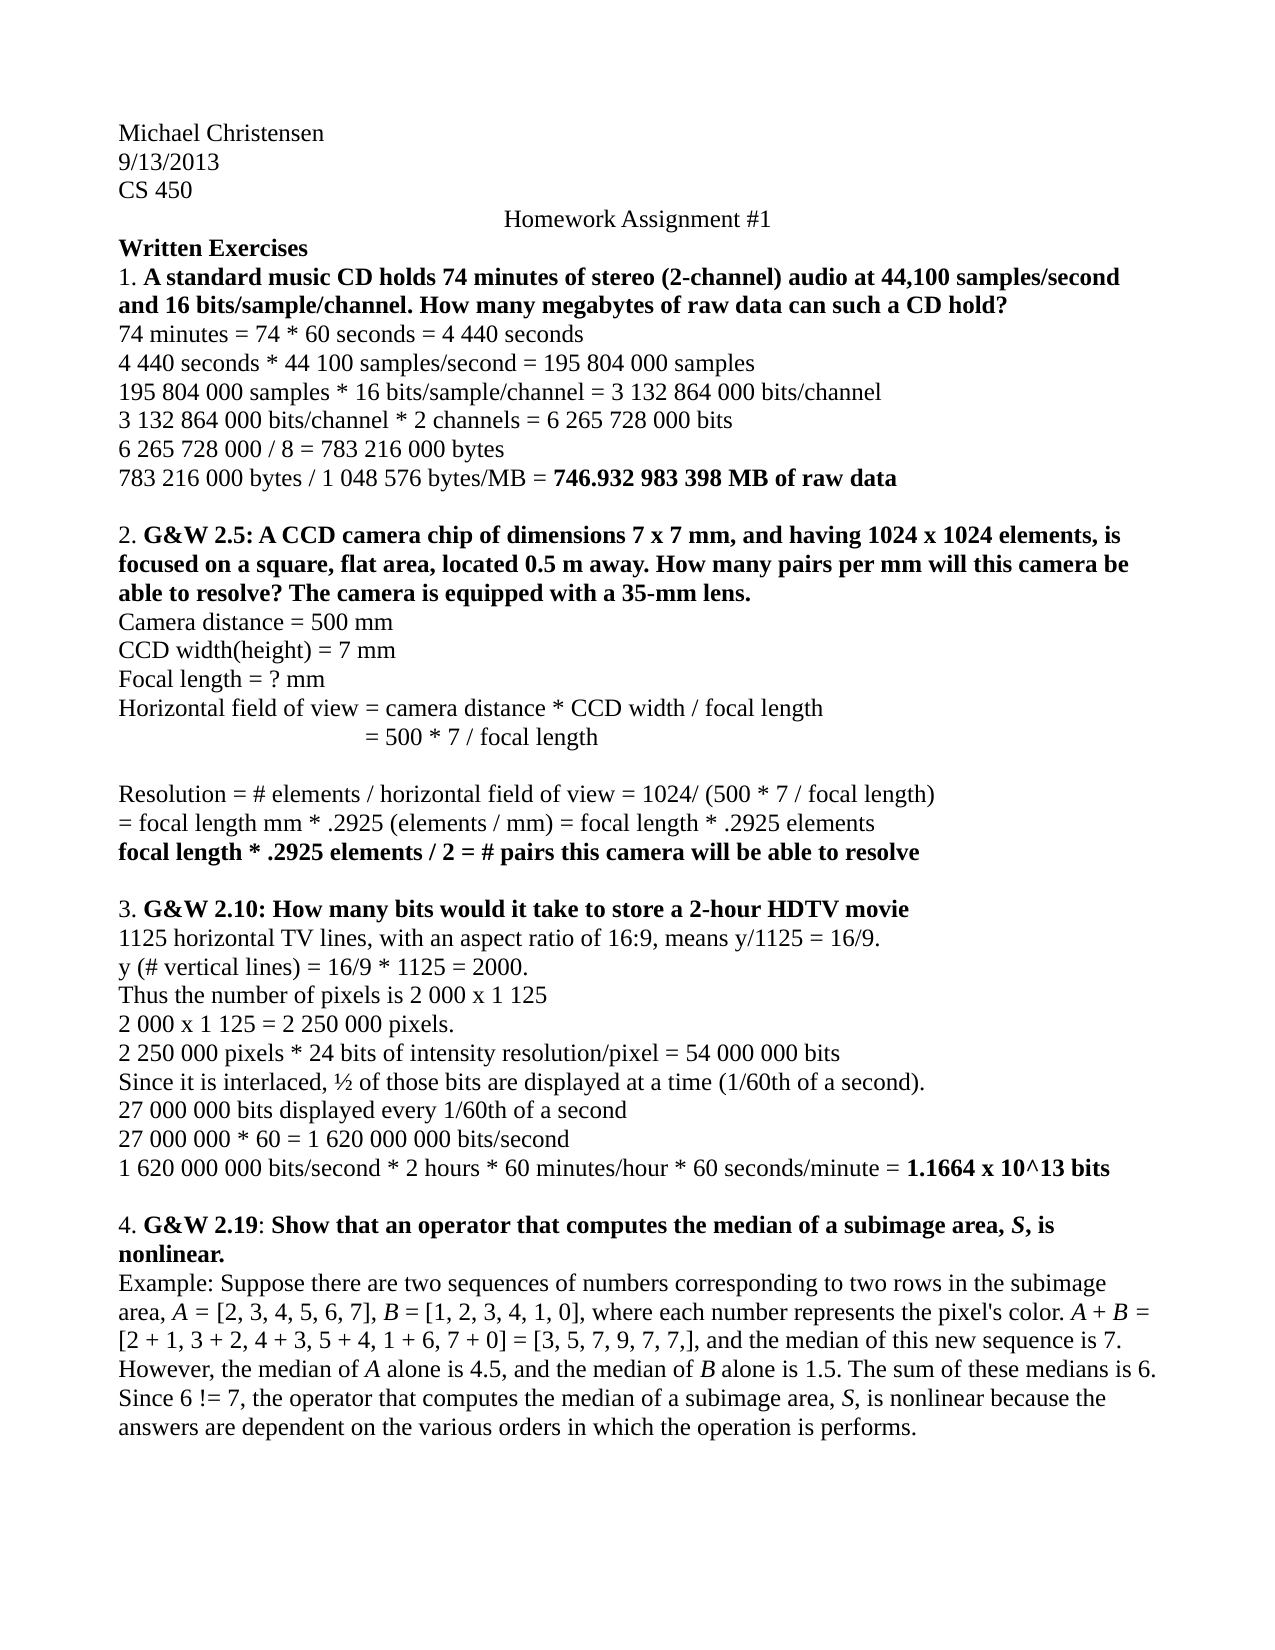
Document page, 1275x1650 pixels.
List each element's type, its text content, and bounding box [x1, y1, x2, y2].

text = 500 * 7 / focal length [118, 722, 1157, 751]
text Example: Suppose there are two sequences of numbers corresponding to two rows in the subimage area, A = [2, 3, 4, 5, 6, 7], B = [1, 2, 3, 4, 1, 0], where each number represents the pixel's color. A + B = [2 + 1, 3 + 2, 4 + 3, 5 + 4, 1 + 6, 7 + 0] = [3, 5, 7, 9, 7, 7,], and the median of this new sequence is 7. However, the median of A alone is 4.5, and the median of B alone is 1.5. The sum of these medians is 6. Since 6 != 7, the operator that computes the median of a subimage area, S, is nonlinear because the answers are dependent on the various orders in which the operation is performs. [118, 1268, 1157, 1441]
text CCD width(height) = 7 mm [118, 636, 1157, 664]
text 6 265 728 000 / 8 = 783 216 000 bytes [118, 434, 1157, 463]
text 2 250 000 pixels * 24 bits of intensity resolution/pixel = 54 000 000 bits [118, 1038, 1157, 1067]
text 2 000 x 1 125 = 2 250 000 pixels. [118, 1009, 1157, 1038]
text 3. G&W 2.10: How many bits would it take to store a 2-hour HDTV movie [118, 894, 1157, 923]
text y (# vertical lines) = 16/9 * 1125 = 2000. [118, 952, 1157, 981]
text 1 620 000 000 bits/second * 2 hours * 60 minutes/hour * 60 seconds/minute = 1.1664 x 10^13 bits [118, 1153, 1157, 1182]
text Camera distance = 500 mm [118, 607, 1157, 636]
text focal length * .2925 elements / 2 = # pairs this camera will be able to resolve [118, 837, 1157, 866]
text 4 440 seconds * 44 100 samples/second = 195 804 000 samples [118, 348, 1157, 377]
text Michael Christensen [118, 118, 1157, 147]
text 2. G&W 2.5: A CCD camera chip of dimensions 7 x 7 mm, and having 1024 x 1024 elements, is focused on a square, flat area, located 0.5 m away. How many pairs per mm will this camera be able to resolve? The camera is equipped with a 35-mm lens. [118, 521, 1157, 607]
text 1125 horizontal TV lines, with an aspect ratio of 16:9, means y/1125 = 16/9. [118, 923, 1157, 952]
text 195 804 000 samples * 16 bits/sample/channel = 3 132 864 000 bits/channel [118, 377, 1157, 406]
text 9/13/2013 [118, 147, 1157, 176]
text 3 132 864 000 bits/channel * 2 channels = 6 265 728 000 bits [118, 406, 1157, 434]
text 1. A standard music CD holds 74 minutes of stereo (2-channel) audio at 44,100 samples/second and 16 bits/sample/channel. How many megabytes of raw data can such a CD hold? [118, 262, 1157, 319]
text Thus the number of pixels is 2 000 x 1 125 [118, 981, 1157, 1009]
text 4. G&W 2.19: Show that an operator that computes the median of a subimage area, S, is nonlinear. [118, 1211, 1157, 1268]
text Homework Assignment #1 [118, 204, 1157, 233]
text Since it is interlaced, ½ of those bits are displayed at a time (1/60th of a second). [118, 1067, 1157, 1096]
text Resolution = # elements / horizontal field of view = 1024/ (500 * 7 / focal length) [118, 779, 1157, 808]
text Horizontal field of view = camera distance * CCD width / focal length [118, 693, 1157, 722]
text 27 000 000 bits displayed every 1/60th of a second [118, 1096, 1157, 1124]
text Focal length = ? mm [118, 664, 1157, 693]
text Written Exercises [118, 233, 1157, 262]
text CS 450 [118, 176, 1157, 204]
text = focal length mm * .2925 (elements / mm) = focal length * .2925 elements [118, 808, 1157, 837]
text 27 000 000 * 60 = 1 620 000 000 bits/second [118, 1124, 1157, 1153]
text 783 216 000 bytes / 1 048 576 bytes/MB = 746.932 983 398 MB of raw data [118, 463, 1157, 492]
text 74 minutes = 74 * 60 seconds = 4 440 seconds [118, 319, 1157, 348]
